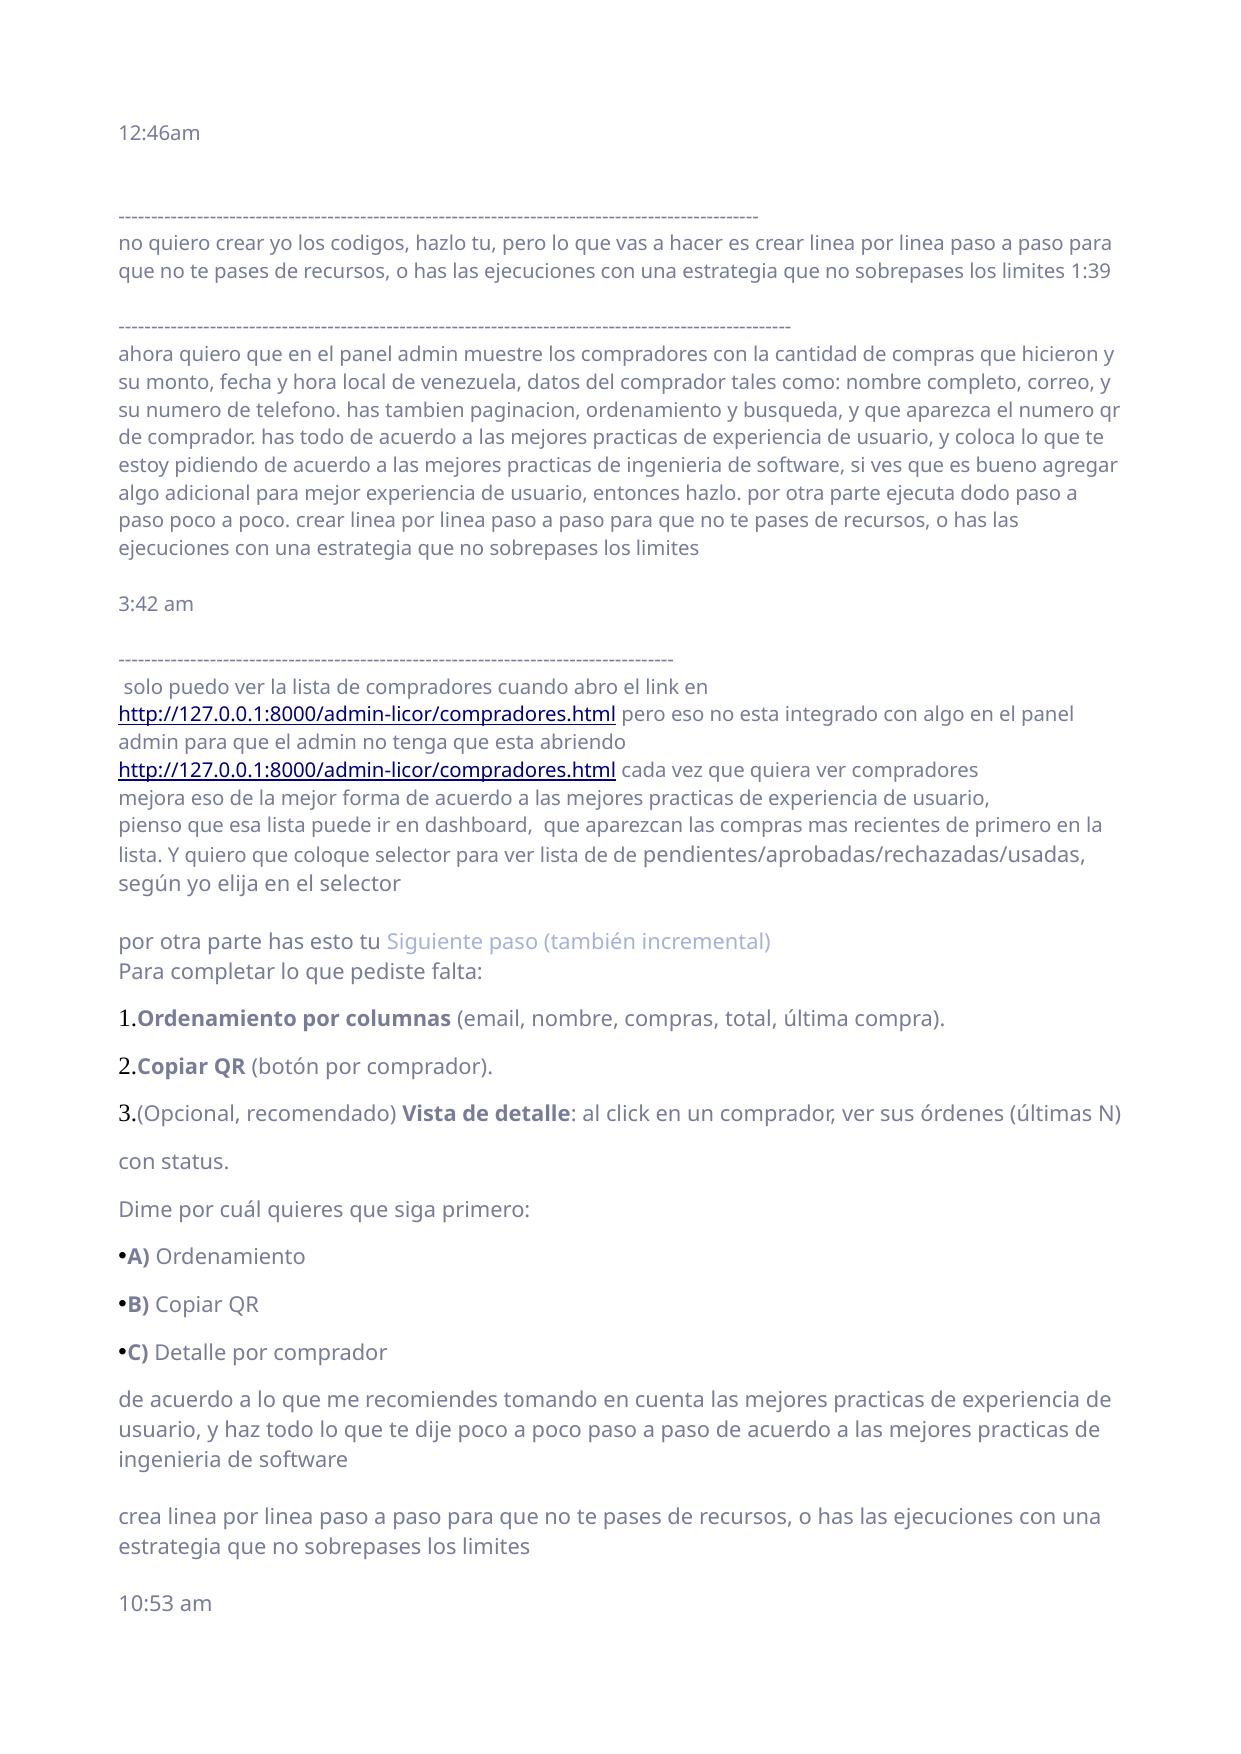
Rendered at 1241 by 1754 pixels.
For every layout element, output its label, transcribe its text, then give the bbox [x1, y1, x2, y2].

list B) Copiar QR [118, 1289, 1122, 1319]
text 12:46am [118, 118, 1122, 146]
text 3:42 am [118, 589, 1122, 617]
text Para completar lo que pediste falta: [118, 956, 1122, 985]
text -------------------------------------------------------------------------------------------------- [118, 201, 1122, 229]
list Copiar QR (botón por comprador). [118, 1051, 1122, 1081]
text ------------------------------------------------------------------------------------------------------- [118, 312, 1122, 340]
list (Opcional, recomendado) Vista de detalle: al click en un comprador, ver sus órdenes (últimas N) con status. [118, 1098, 1122, 1176]
text por otra parte has esto tu Siguiente paso (también incremental) [118, 926, 1122, 956]
text pienso que esa lista puede ir en dashboard, que aparezcan las compras mas recientes de primero en la lista. Y quiero que coloque selector para ver lista de de pendientes/aprobadas/rechazadas/usadas, según yo elija en el selector [118, 811, 1122, 898]
text mejora eso de la mejor forma de acuerdo a las mejores practicas de experiencia de usuario, [118, 783, 1122, 811]
list Ordenamiento por columnas (email, nombre, compras, total, última compra). [118, 1003, 1122, 1033]
text ------------------------------------------------------------------------------------- [118, 644, 1122, 672]
text de acuerdo a lo que me recomiendes tomando en cuenta las mejores practicas de experiencia de usuario, y haz todo lo que te dije poco a poco paso a paso de acuerdo a las mejores practicas de ingenieria de software [118, 1384, 1122, 1473]
list C) Detalle por comprador [118, 1336, 1122, 1366]
text 10:53 am [118, 1588, 1122, 1618]
text Dime por cuál quieres que siga primero: [118, 1194, 1122, 1223]
text solo puedo ver la lista de compradores cuando abro el link en http://127.0.0.1:8000/admin-licor/compradores.html pero eso no esta integrado con algo en el panel admin para que el admin no tenga que esta abriendo http://127.0.0.1:8000/admin-licor/compradores.html cada vez que quiera ver compradores [118, 672, 1122, 783]
text ahora quiero que en el panel admin muestre los compradores con la cantidad de compras que hicieron y su monto, fecha y hora local de venezuela, datos del comprador tales como: nombre completo, correo, y su numero de telefono. has tambien paginacion, ordenamiento y busqueda, y que aparezca el numero qr de comprador. has todo de acuerdo a las mejores practicas de experiencia de usuario, y coloca lo que te estoy pidiendo de acuerdo a las mejores practicas de ingenieria de software, si ves que es bueno agregar algo adicional para mejor experiencia de usuario, entonces hazlo. por otra parte ejecuta dodo paso a paso poco a poco. crear linea por linea paso a paso para que no te pases de recursos, o has las ejecuciones con una estrategia que no sobrepases los limites [118, 340, 1122, 561]
list A) Ordenamiento [118, 1241, 1122, 1271]
text no quiero crear yo los codigos, hazlo tu, pero lo que vas a hacer es crear linea por linea paso a paso para que no te pases de recursos, o has las ejecuciones con una estrategia que no sobrepases los limites 1:39 [118, 229, 1122, 284]
text crea linea por linea paso a paso para que no te pases de recursos, o has las ejecuciones con una estrategia que no sobrepases los limites [118, 1501, 1122, 1561]
